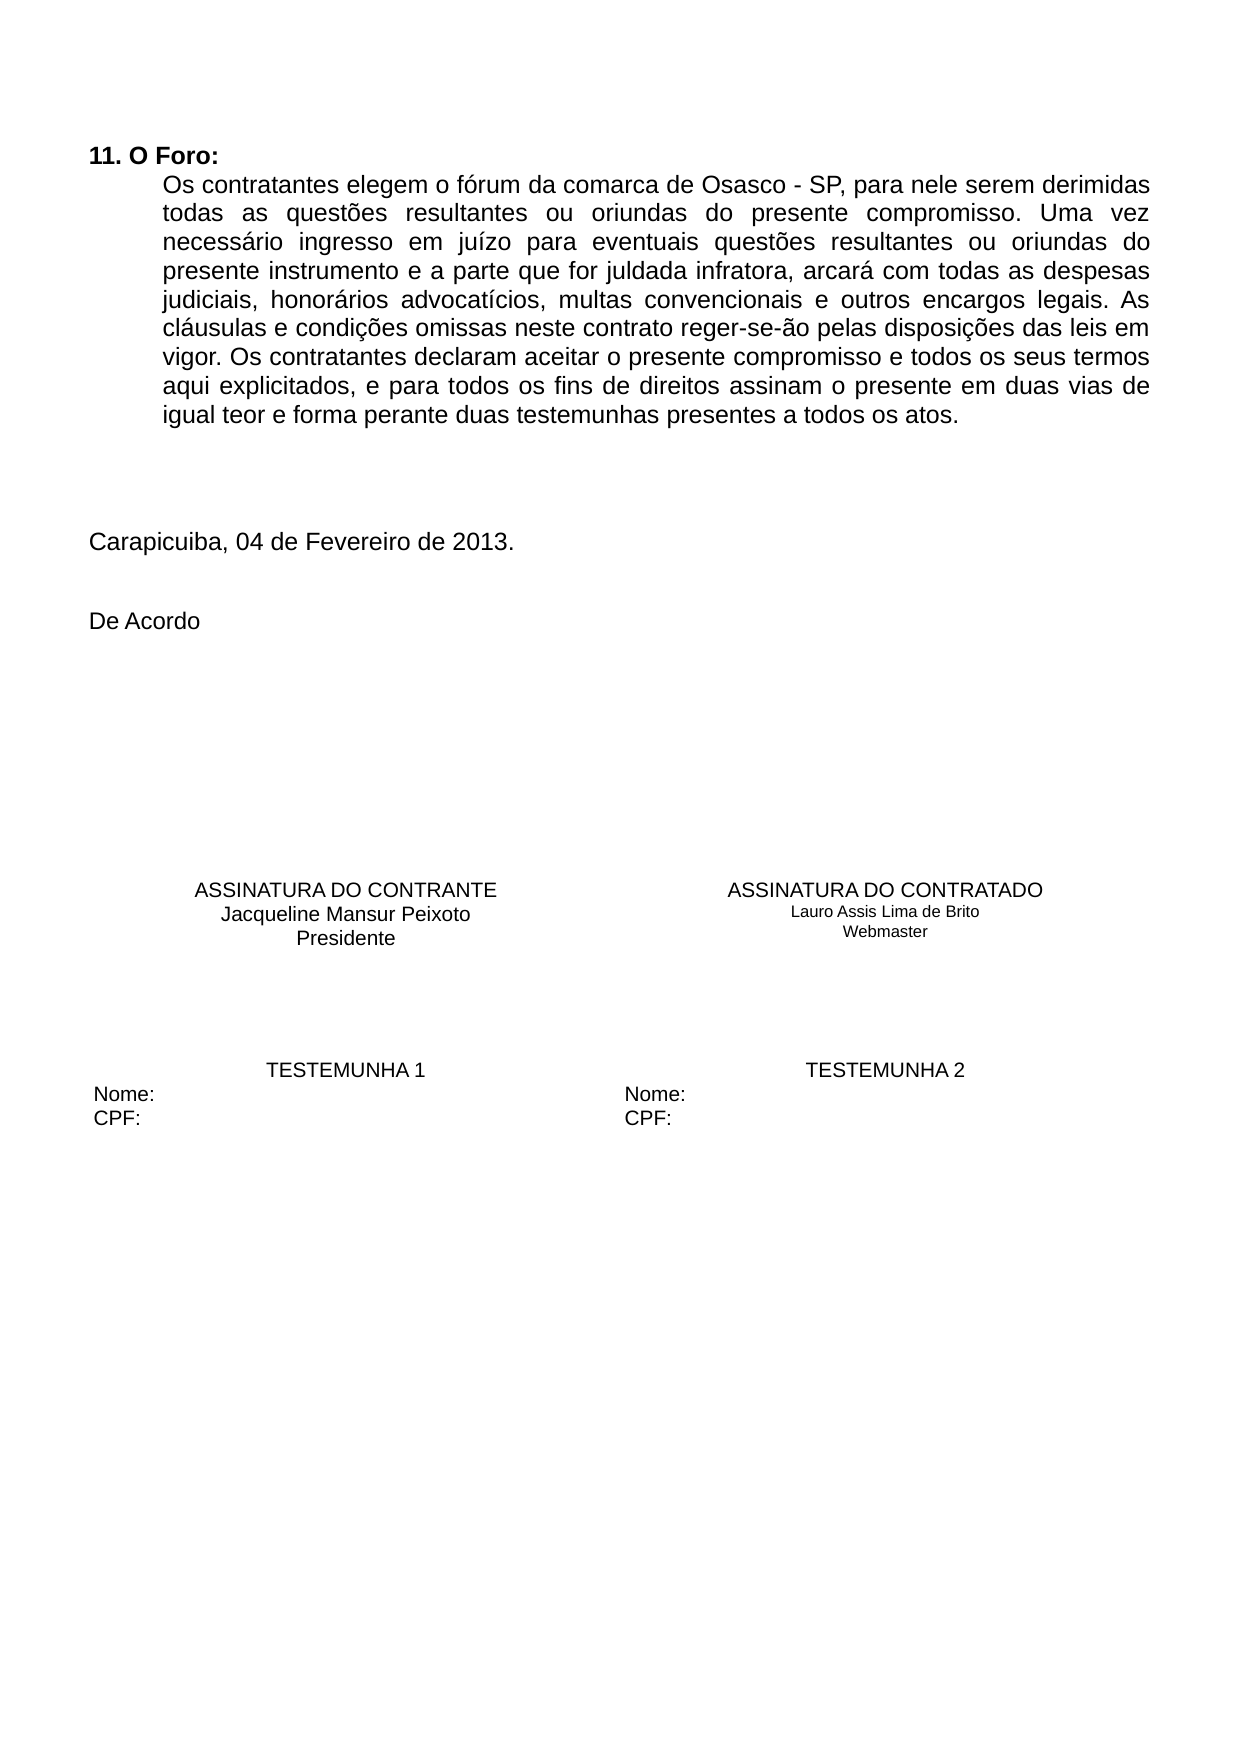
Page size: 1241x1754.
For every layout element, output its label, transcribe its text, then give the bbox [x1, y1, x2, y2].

text [162, 88, 1152, 117]
text 11. O Foro: [88, 141, 1152, 170]
table_cell TESTEMUNHA 2 Nome: CPF: [619, 956, 1152, 1135]
table_header ASSINATURA DO CONTRATADO Lauro Assis Lima de Brito Webmaster [619, 753, 1152, 956]
table_cell [604, 956, 619, 1135]
text Carapicuiba, 04 de Fevereiro de 2013. [88, 527, 1152, 556]
table_header ASSINATURA DO CONTRANTE Jacqueline Mansur Peixoto Presidente [88, 753, 604, 956]
table_header [604, 753, 619, 956]
text Os contratantes elegem o fórum da comarca de Osasco - SP, para nele serem derimidas todas as questões resultantes ou oriundas do presente compromisso. Uma vez necessário ingresso em juízo para eventuais questões resultantes ou oriundas do presente instrumento e a parte que for juldada infratora, arcará com todas as despesas judiciais, honorários advocatícios, multas convencionais e outros encargos legais. As cláusulas e condições omissas neste contrato reger-se-ão pelas disposições das leis em vigor. Os contratantes declaram aceitar o presente compromisso e todos os seus termos aqui explicitados, e para todos os fins de direitos assinam o presente em duas vias de igual teor e forma perante duas testemunhas presentes a todos os atos. [162, 170, 1152, 428]
table_cell TESTEMUNHA 1 Nome: CPF: [88, 956, 604, 1135]
text De Acordo [88, 607, 1152, 635]
